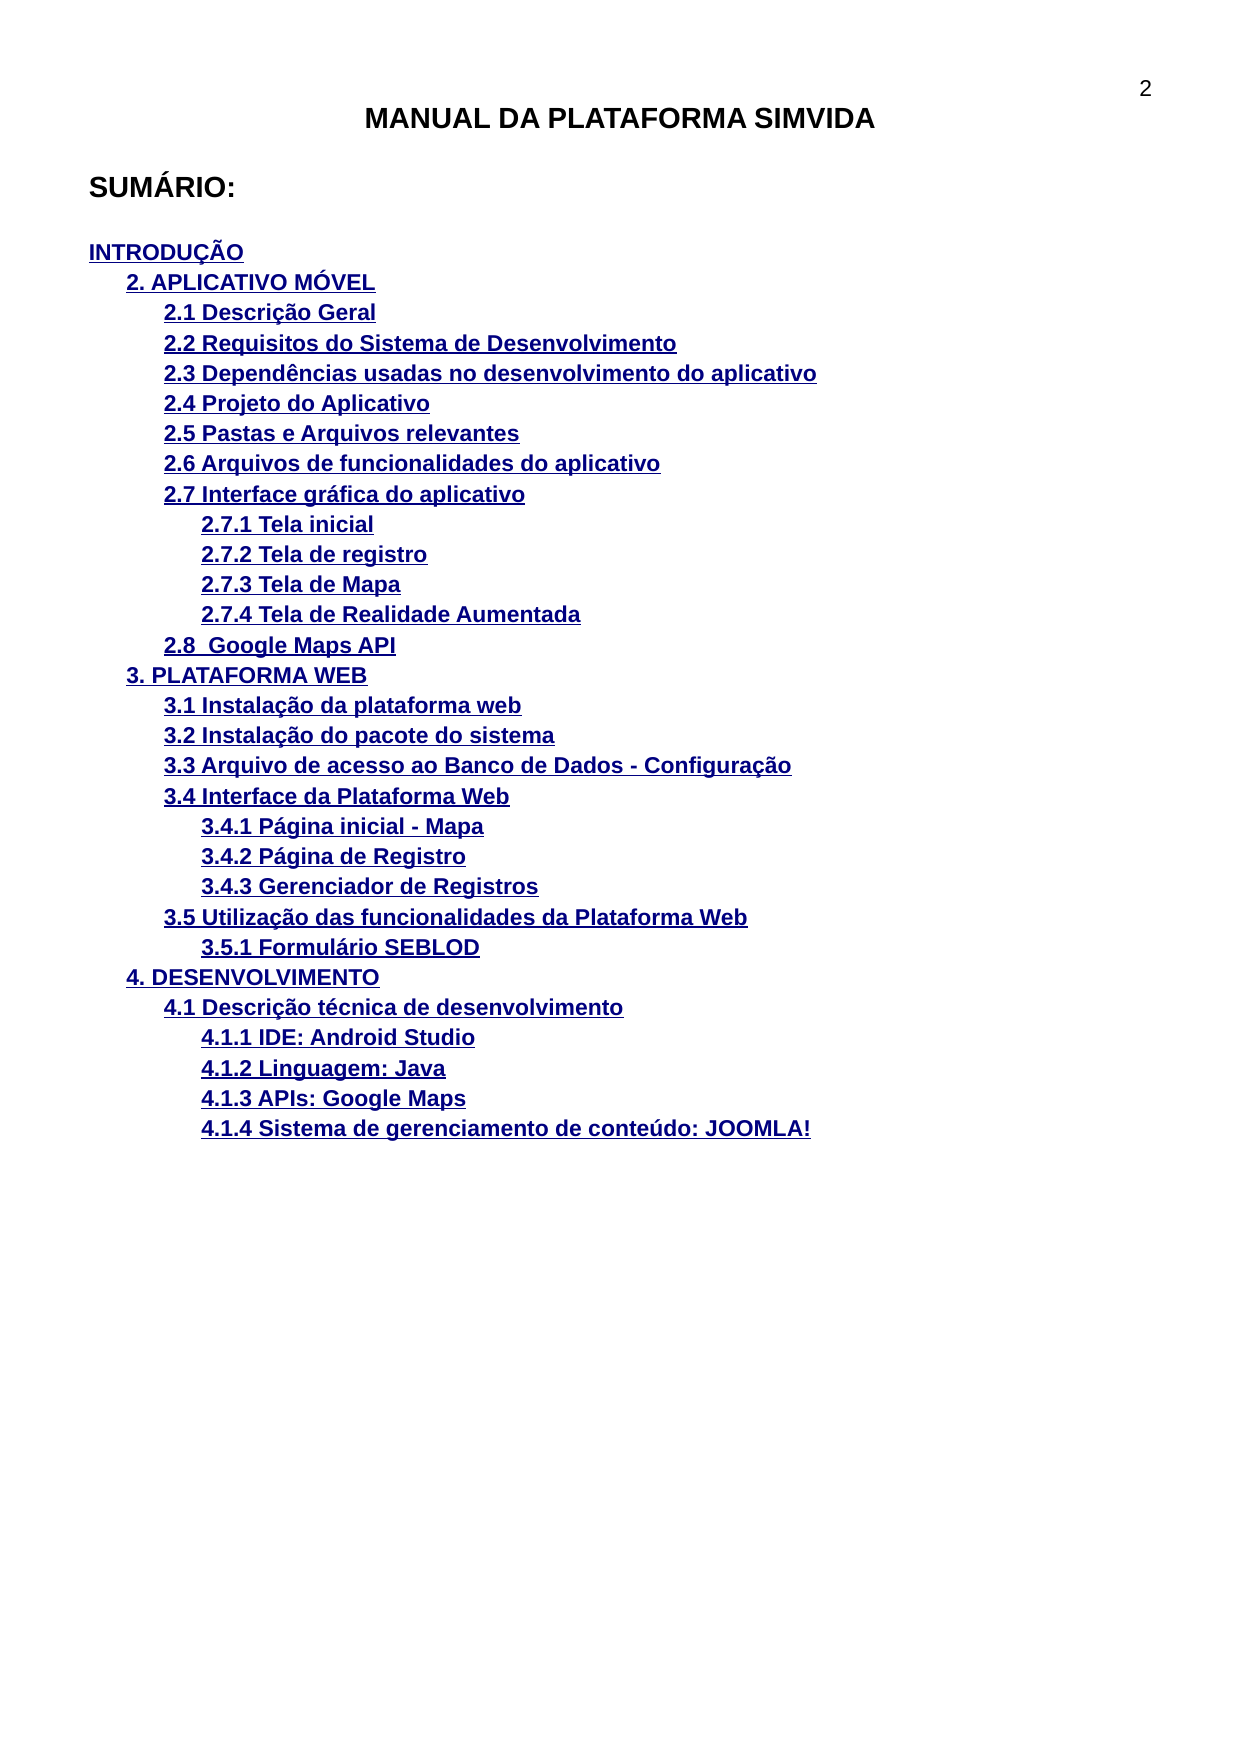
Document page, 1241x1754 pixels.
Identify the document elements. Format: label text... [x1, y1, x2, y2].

text 3.5.1 Formulário SEBLOD [201, 934, 1152, 960]
text 3.4.3 Gerenciador de Registros [201, 873, 1152, 899]
text 3.2 Instalação do pacote do sistema [163, 722, 1152, 748]
text 4. DESENVOLVIMENTO [126, 964, 1152, 990]
text 2.7 Interface gráfica do aplicativo [163, 481, 1152, 507]
text 2. APLICATIVO MÓVEL [126, 269, 1152, 295]
text 2.6 Arquivos de funcionalidades do aplicativo [163, 450, 1152, 477]
text 2.4 Projeto do Aplicativo [163, 390, 1152, 416]
text 3.5 Utilização das funcionalidades da Plataforma Web [163, 903, 1152, 930]
text 3.4.2 Página de Registro [201, 843, 1152, 869]
text 3.1 Instalação da plataforma web [163, 692, 1152, 718]
text 3. PLATAFORMA WEB [126, 662, 1152, 688]
text 2.8 Google Maps API [163, 632, 1152, 658]
text 3.4.1 Página inicial - Mapa [201, 813, 1152, 839]
text 3.3 Arquivo de acesso ao Banco de Dados - Configuração [163, 752, 1152, 779]
text 4.1.4 Sistema de gerenciamento de conteúdo: JOOMLA! [201, 1115, 1152, 1141]
text 2.7.2 Tela de registro [201, 541, 1152, 567]
text 4.1 Descrição técnica de desenvolvimento [163, 994, 1152, 1020]
text INTRODUÇÃO [88, 239, 1152, 265]
text 2.5 Pastas e Arquivos relevantes [163, 420, 1152, 446]
text 3.4 Interface da Plataforma Web [163, 783, 1152, 809]
text MANUAL DA PLATAFORMA SIMVIDA [88, 101, 1152, 135]
text 2.3 Dependências usadas no desenvolvimento do aplicativo [163, 360, 1152, 386]
text 2.7.4 Tela de Realidade Aumentada [201, 601, 1152, 628]
text 2.2 Requisitos do Sistema de Desenvolvimento [163, 329, 1152, 356]
text SUMÁRIO: [88, 170, 1152, 204]
text 2.7.1 Tela inicial [201, 511, 1152, 537]
text 4.1.2 Linguagem: Java [201, 1054, 1152, 1081]
text 2.7.3 Tela de Mapa [201, 571, 1152, 597]
text 4.1.3 APIs: Google Maps [201, 1085, 1152, 1111]
text 4.1.1 IDE: Android Studio [201, 1024, 1152, 1051]
text 2.1 Descrição Geral [163, 299, 1152, 326]
